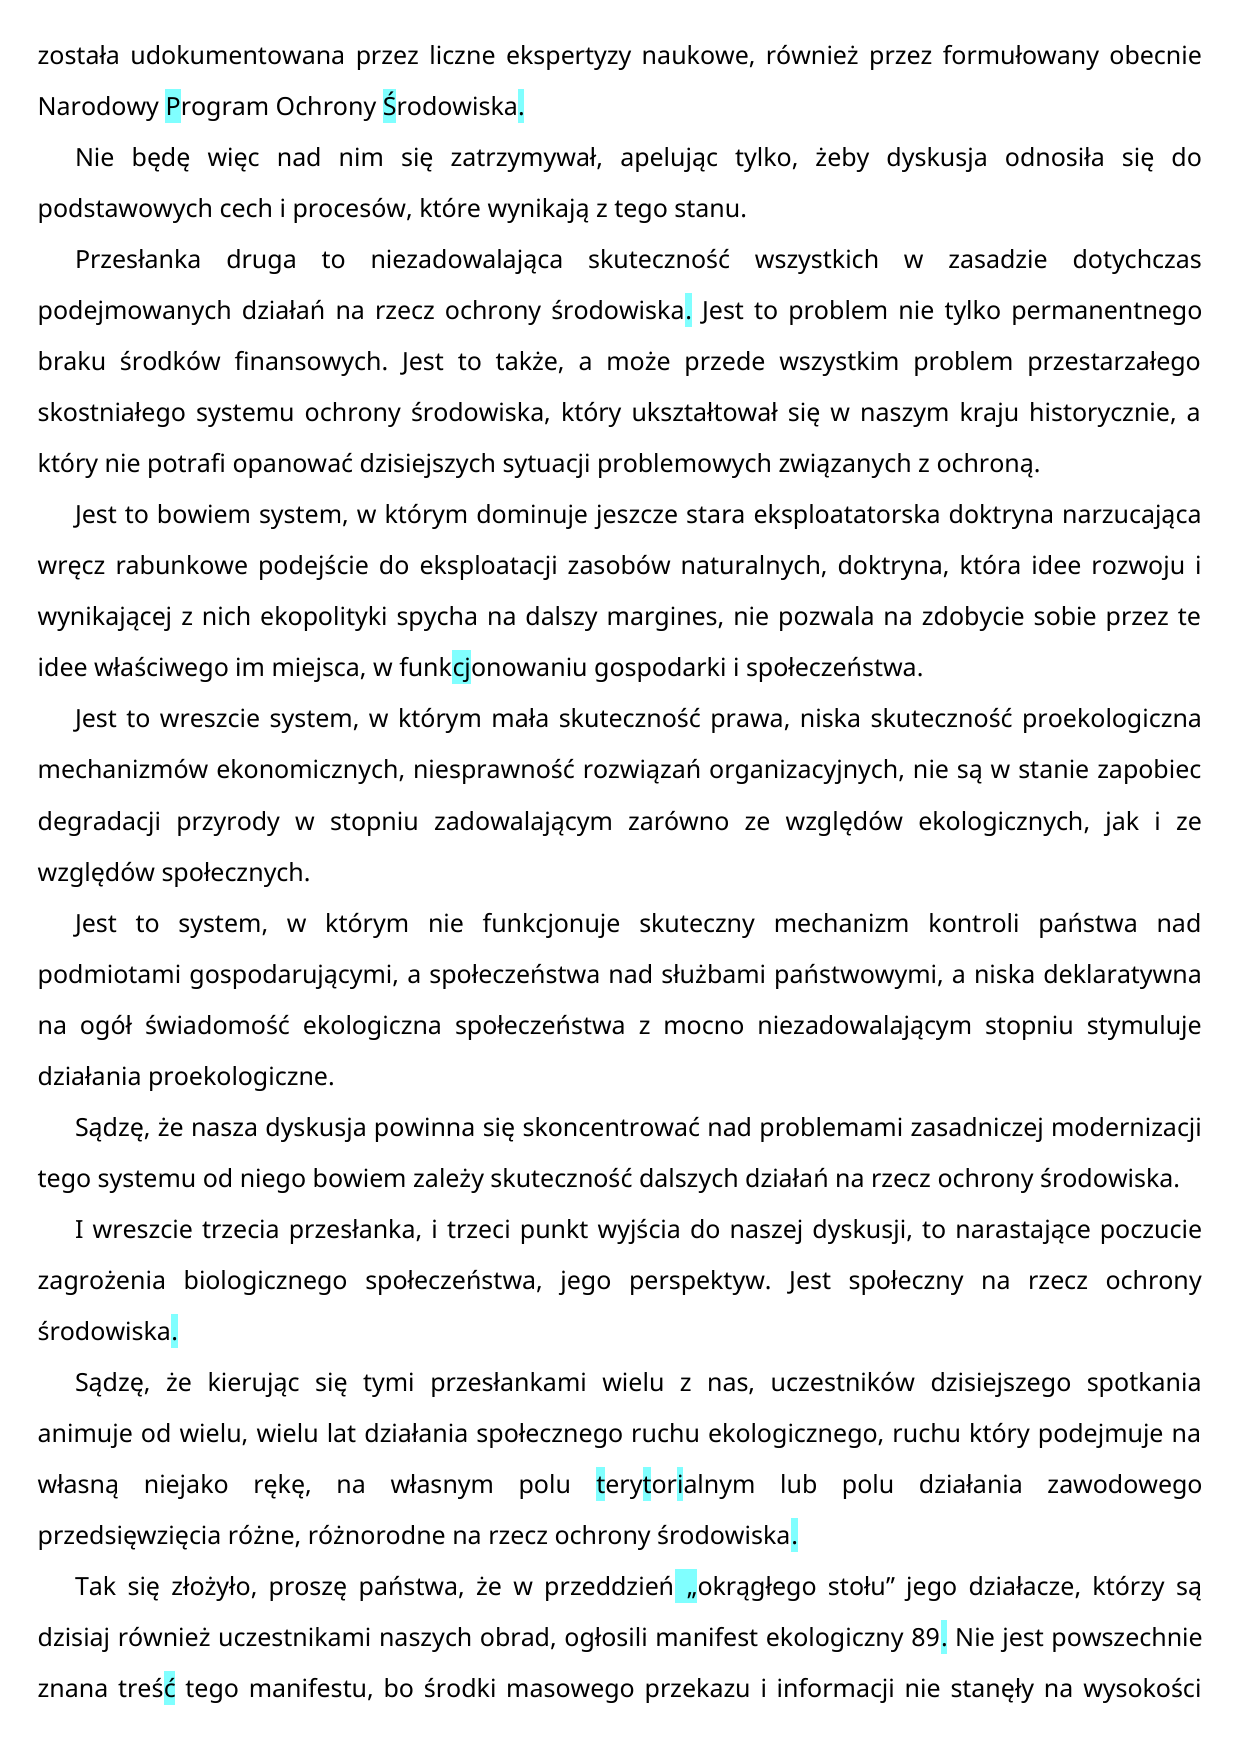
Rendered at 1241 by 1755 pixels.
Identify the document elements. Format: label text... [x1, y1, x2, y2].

text Sądzę, że nasza dyskusja powinna się skoncentrować nad problemami zasadniczej modernizacji tego systemu od niego bowiem zależy skuteczność dalszych działań na rzecz ochrony środowiska. [37, 1109, 1203, 1194]
text Tak się złożyło, proszę państwa, że w przeddzień „okrągłego stołu” jego działacze, którzy są dzisiaj również uczestnikami naszych obrad, ogłosili manifest ekologiczny 89. Nie jest powszechnie znana treść tego manifestu, bo środki masowego przekazu i informacji nie stanęły na wysokości [37, 1569, 1203, 1705]
text Jest to system, w którym nie funkcjonuje skuteczny mechanizm kontroli państwa nad podmiotami gospodarującymi, a społeczeństwa nad służbami państwowymi, a niska deklaratywna na ogół świadomość ekologiczna społeczeństwa z mocno niezadowalającym stopniu stymuluje działania proekologiczne. [37, 905, 1203, 1092]
text Jest to bowiem system, w którym dominuje jeszcze stara eksploatatorska doktryna narzucająca wręcz rabunkowe podejście do eksploatacji zasobów naturalnych, doktryna, która idee rozwoju i wynikającej z nich ekopolityki spycha na dalszy margines, nie pozwala na zdobycie sobie przez te idee właściwego im miejsca, w funkcjonowaniu gospodarki i społeczeństwa. [37, 497, 1203, 684]
text I wreszcie trzecia przesłanka, i trzeci punkt wyjścia do naszej dyskusji, to narastające poczucie zagrożenia biologicznego społeczeństwa, jego perspektyw. Jest społeczny na rzecz ochrony środowiska. [37, 1211, 1203, 1348]
text Przesłanka druga to niezadowalająca skuteczność wszystkich w zasadzie dotychczas podejmowanych działań na rzecz ochrony środowiska. Jest to problem nie tylko permanentnego braku środków finansowych. Jest to także, a może przede wszystkim problem przestarzałego skostniałego systemu ochrony środowiska, który ukształtował się w naszym kraju historycznie, a który nie potrafi opanować dzisiejszych sytuacji problemowych związanych z ochroną. [37, 242, 1203, 480]
text Jest to wreszcie system, w którym mała skuteczność prawa, niska skuteczność proekologiczna mechanizmów ekonomicznych, niesprawność rozwiązań organizacyjnych, nie są w stanie zapobiec degradacji przyrody w stopniu zadowalającym zarówno ze względów ekologicznych, jak i ze względów społecznych. [37, 701, 1203, 888]
text Sądzę, że kierując się tymi przesłankami wielu z nas, uczestników dzisiejszego spotkania animuje od wielu, wielu lat działania społecznego ruchu ekologicznego, ruchu który podejmuje na własną niejako rękę, na własnym polu terytorialnym lub polu działania zawodowego przedsięwzięcia różne, różnorodne na rzecz ochrony środowiska. [37, 1364, 1203, 1552]
text została udokumentowana przez liczne ekspertyzy naukowe, również przez formułowany obecnie Narodowy Program Ochrony Środowiska. [37, 37, 1203, 123]
text Nie będę więc nad nim się zatrzymywał, apelując tylko, żeby dyskusja odnosiła się do podstawowych cech i procesów, które wynikają z tego stanu. [37, 139, 1203, 225]
